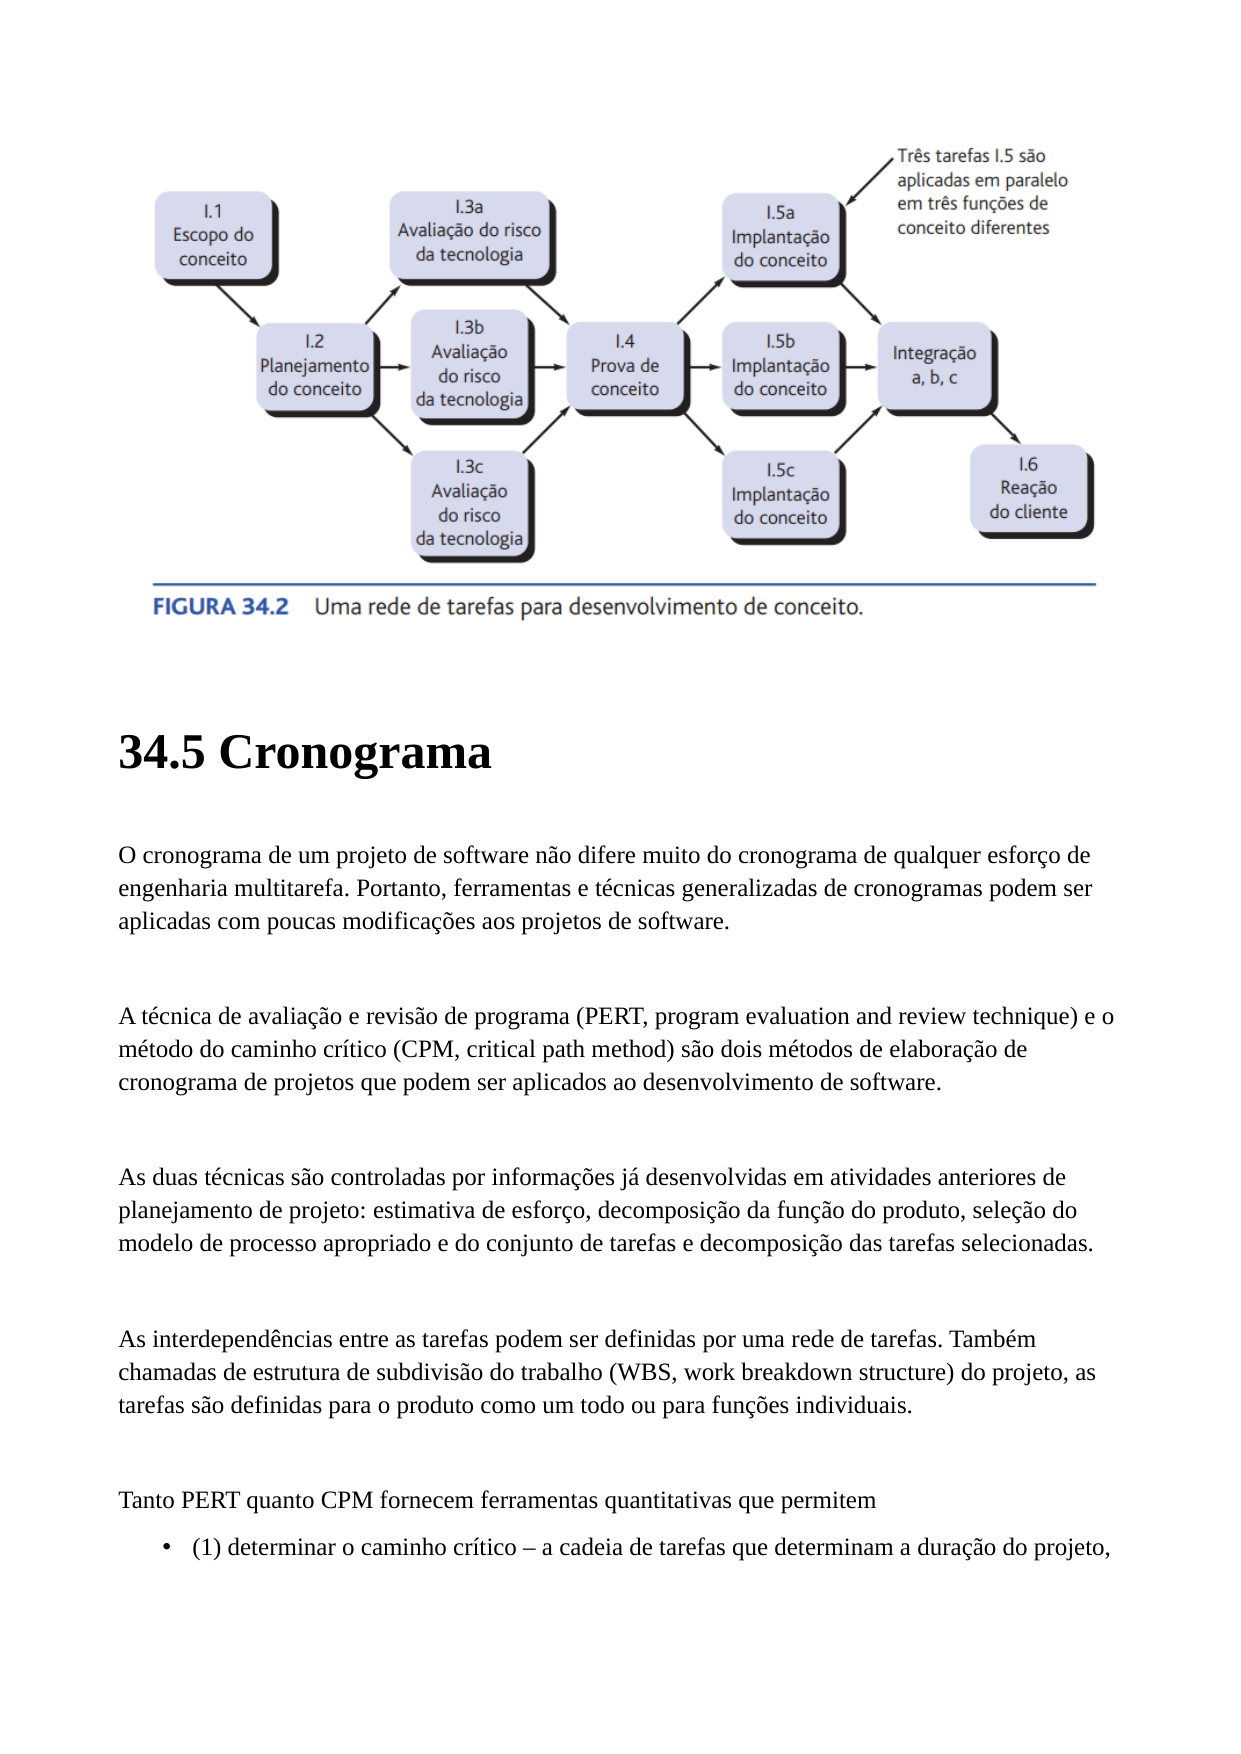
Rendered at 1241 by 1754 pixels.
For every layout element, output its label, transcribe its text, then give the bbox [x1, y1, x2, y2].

list (1) determinar o caminho crítico – a cadeia de tarefas que determinam a duração do projeto, [162, 1532, 1122, 1561]
text O cronograma de um projeto de software não difere muito do cronograma de qualquer esforço de engenharia multitarefa. Portanto, ferramentas e técnicas generalizadas de cronogramas podem ser aplicadas com poucas modificações aos projetos de software. [118, 840, 1122, 935]
text As interdependências entre as tarefas podem ser definidas por uma rede de tarefas. Também chamadas de estrutura de subdivisão do trabalho (WBS, work breakdown structure) do projeto, as tarefas são definidas para o produto como um todo ou para funções individuais. [118, 1324, 1122, 1418]
text A técnica de avaliação e revisão de programa (PERT, program evaluation and review technique) e o método do caminho crítico (CPM, critical path method) são dois métodos de elaboração de cronograma de projetos que podem ser aplicados ao desenvolvimento de software. [118, 1001, 1122, 1096]
text As duas técnicas são controladas por informações já desenvolvidas em atividades anteriores de planejamento de projeto: estimativa de esforço, decomposição da função do produto, seleção do modelo de processo apropriado e do conjunto de tarefas e decomposição das tarefas selecionadas. [118, 1162, 1122, 1257]
subtitle 34.5 Cronograma [118, 722, 1122, 780]
picture [118, 118, 1123, 640]
text Tanto PERT quanto CPM fornecem ferramentas quantitativas que permitem [118, 1485, 1122, 1514]
